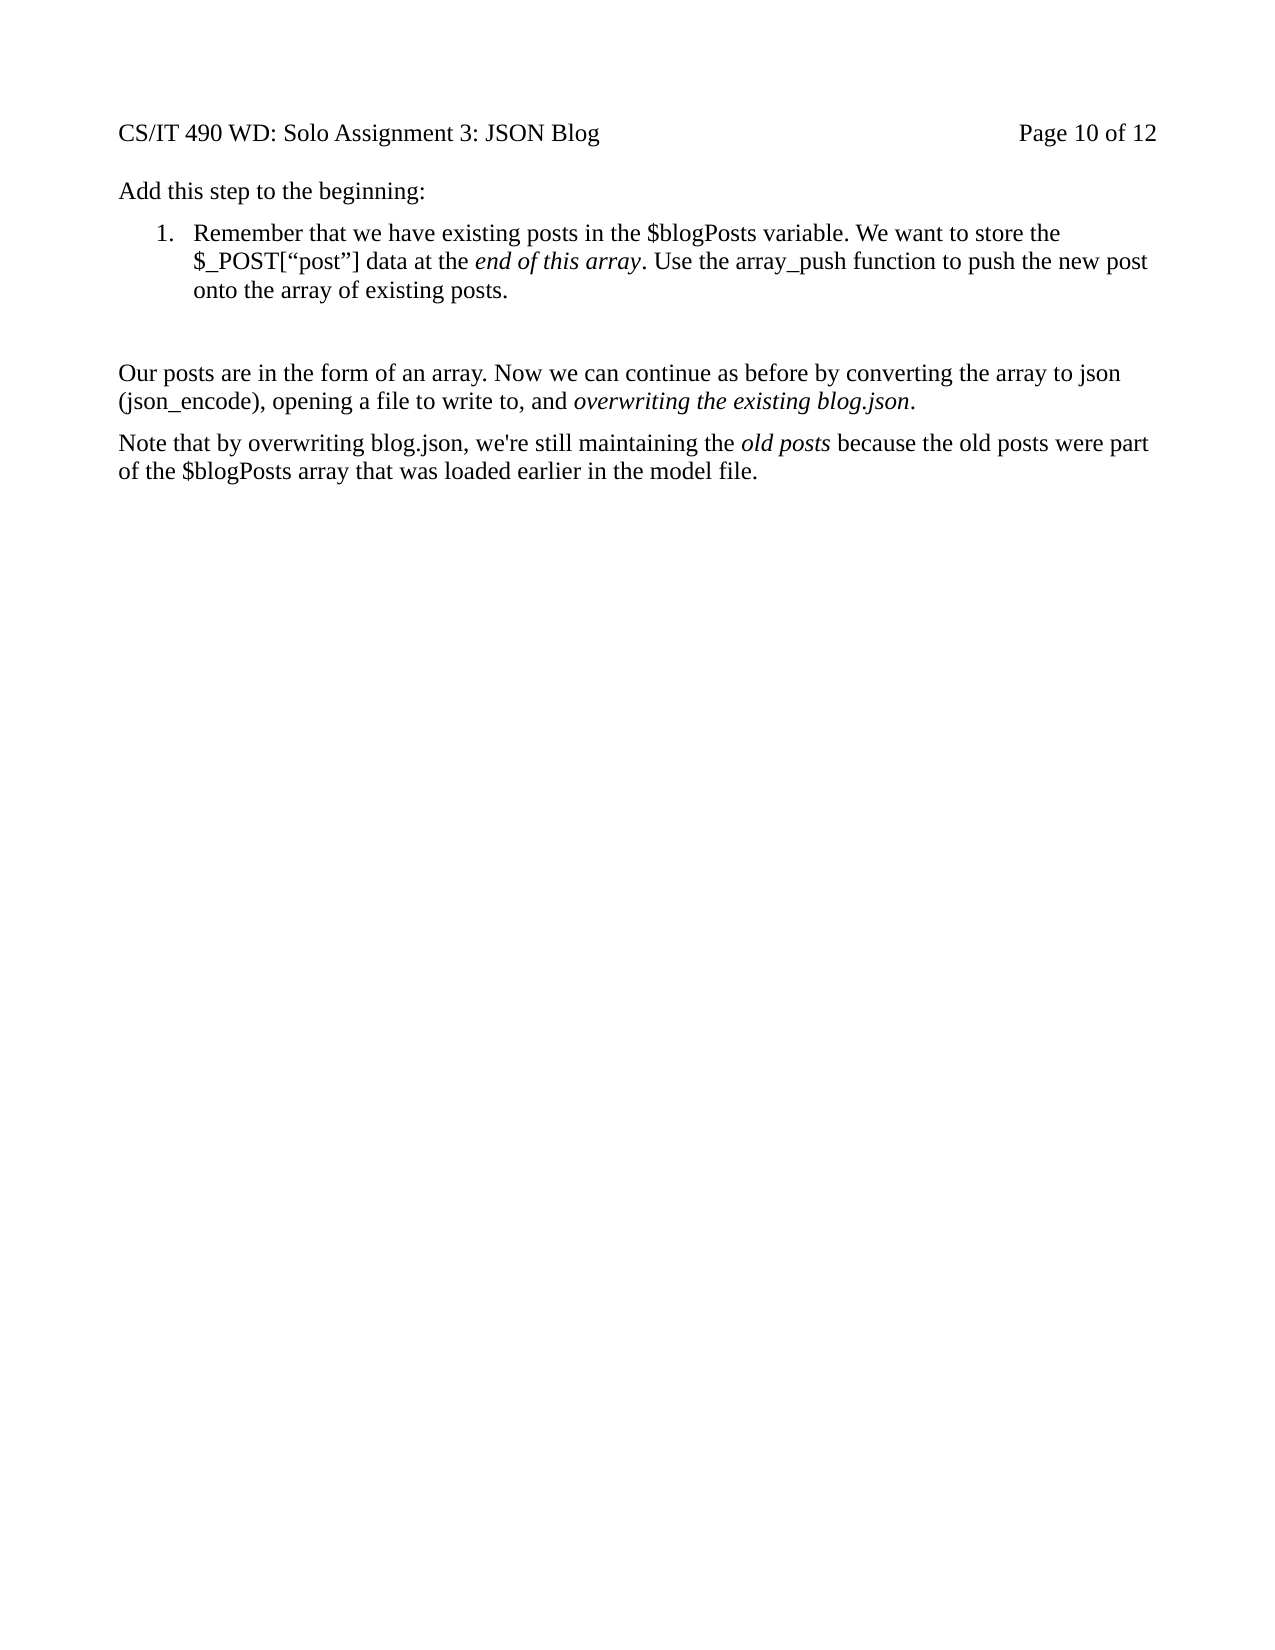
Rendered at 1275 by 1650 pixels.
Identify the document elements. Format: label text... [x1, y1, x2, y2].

text Add this step to the beginning: [118, 176, 1157, 205]
list Remember that we have existing posts in the $blogPosts variable. We want to store the $_POST[“post”] data at the end of this array. Use the array_push function to push the new post onto the array of existing posts. [156, 218, 1157, 304]
text Note that by overwriting blog.json, we're still maintaining the old posts because the old posts were part of the $blogPosts array that was loaded earlier in the model file. [118, 428, 1157, 485]
text Our posts are in the form of an array. Now we can continue as before by converting the array to json (json_encode), opening a file to write to, and overwriting the existing blog.json. [118, 358, 1157, 415]
